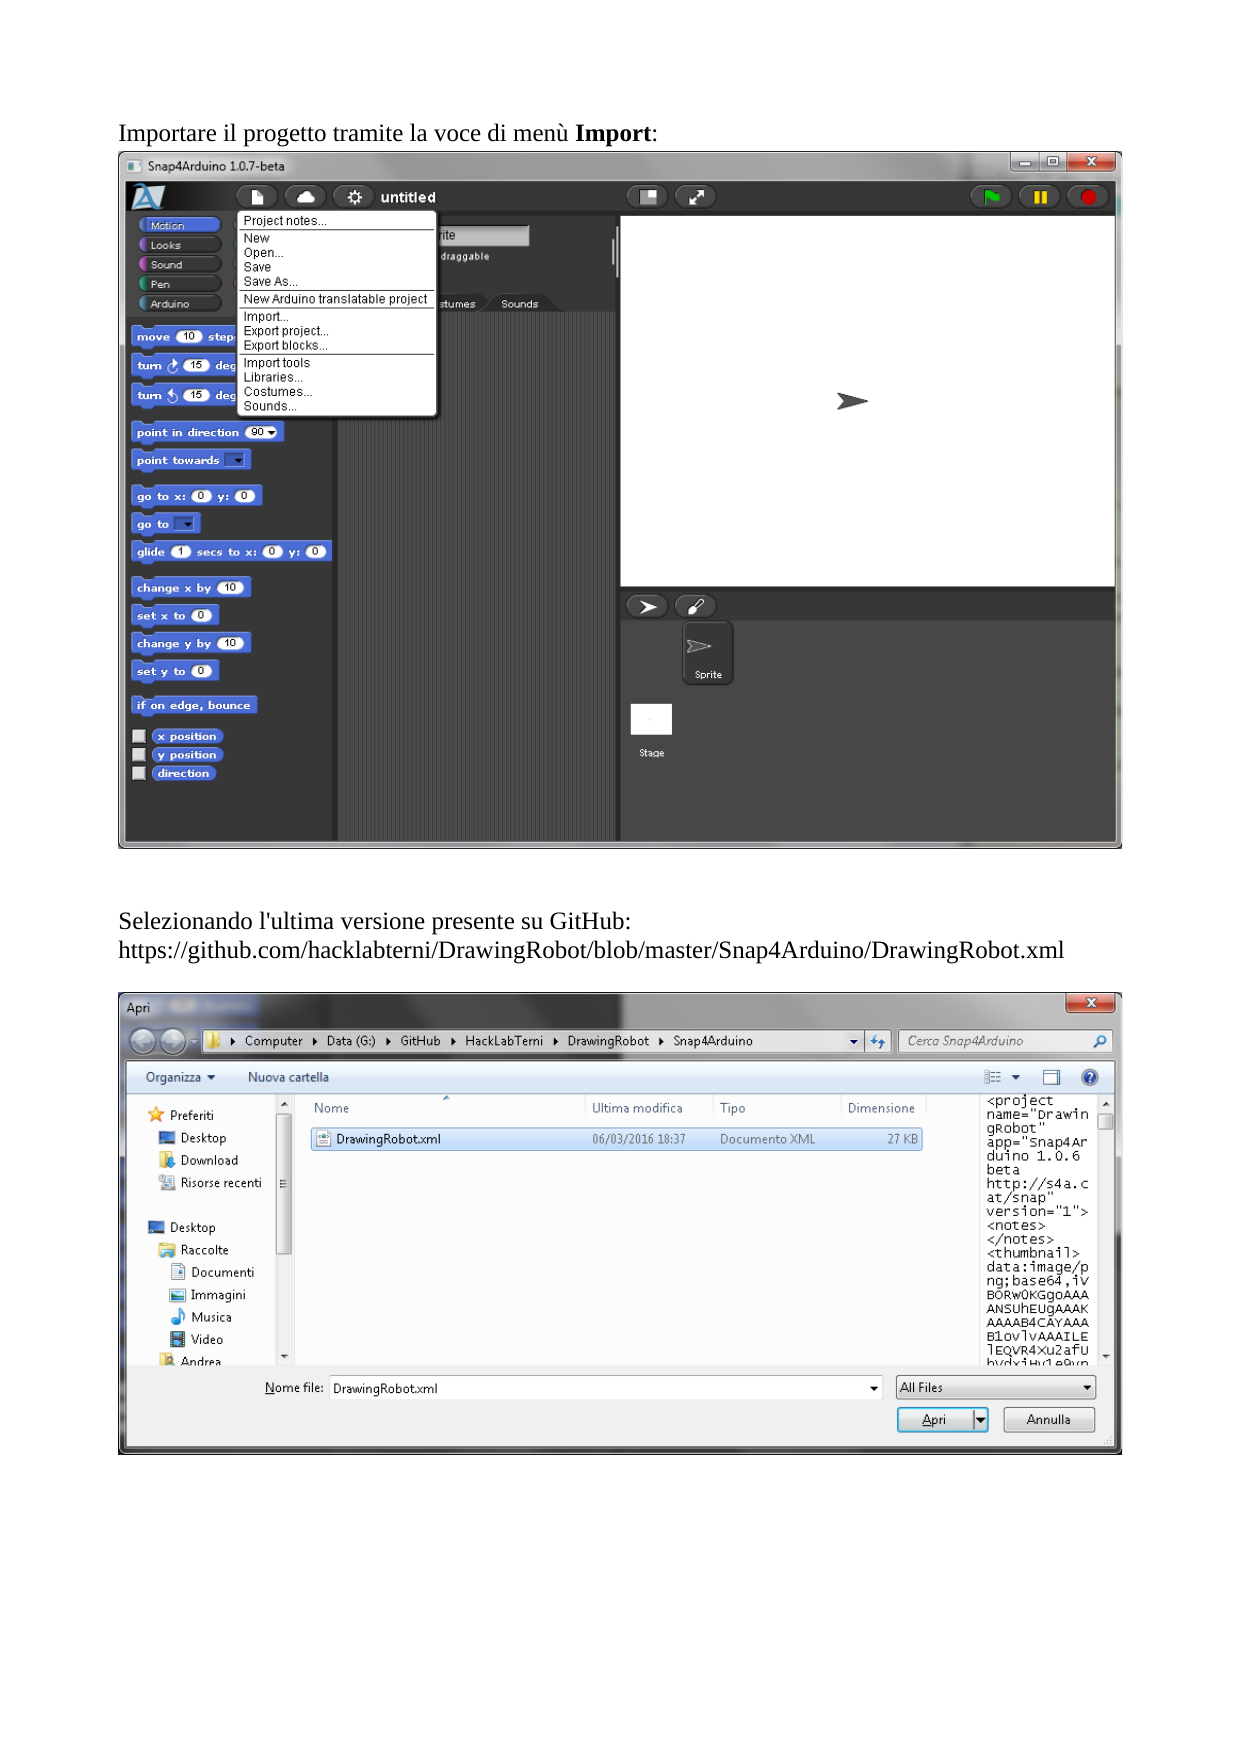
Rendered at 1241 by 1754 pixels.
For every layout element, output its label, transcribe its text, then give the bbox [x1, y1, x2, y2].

text Selezionando l'ultima versione presente su GitHub: https://github.com/hacklabterni/DrawingRobot/blob/master/Snap4Arduino/DrawingRobot.xml [118, 906, 1122, 964]
text Importare il progetto tramite la voce di menù Import: [118, 118, 1122, 147]
picture [118, 151, 1123, 849]
picture [118, 992, 1123, 1455]
